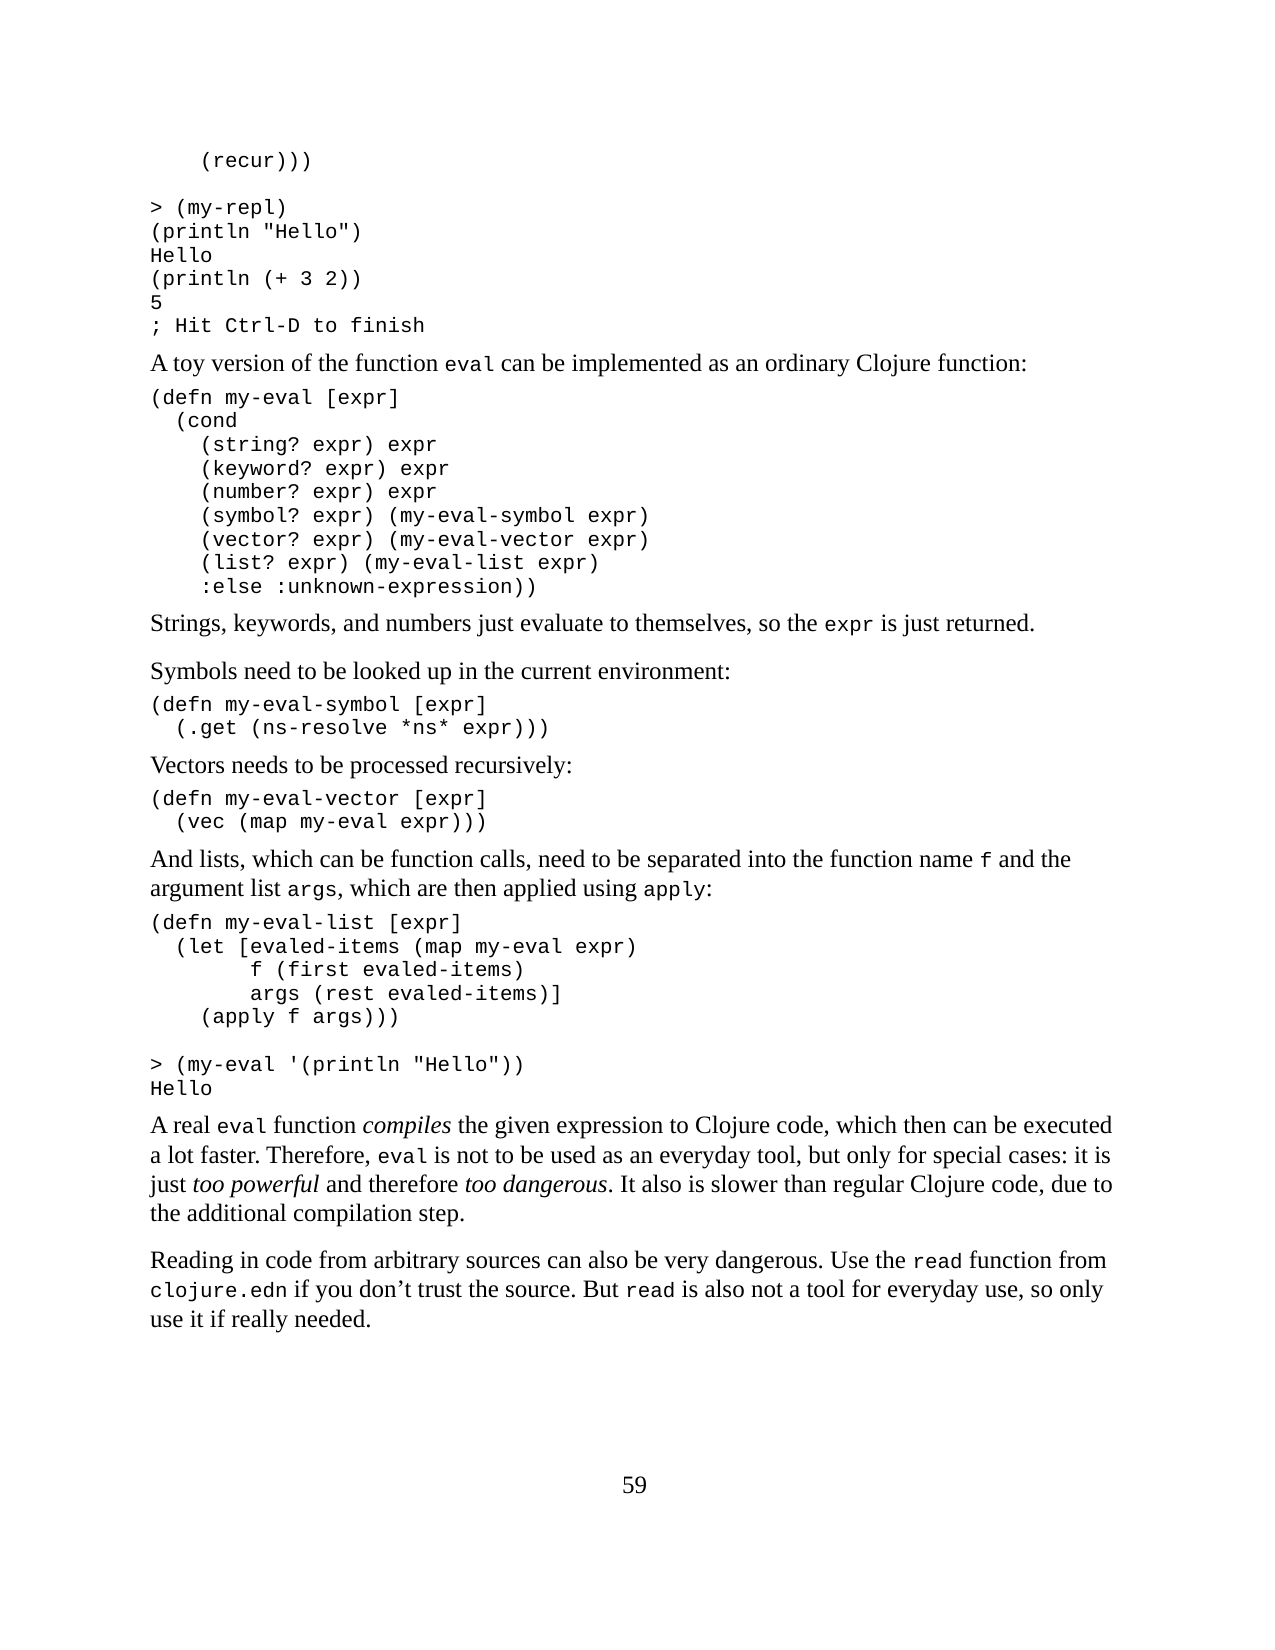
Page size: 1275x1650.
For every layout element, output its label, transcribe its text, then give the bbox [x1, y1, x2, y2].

text Hello [150, 244, 1125, 268]
text (println "Hello") [150, 221, 1125, 244]
text args (rest evaled-items)] [150, 983, 1125, 1007]
text (string? expr) expr [150, 434, 1125, 458]
text > (my-eval '(println "Hello")) [150, 1054, 1125, 1077]
text (vec (map my-eval expr))) [150, 811, 1125, 835]
text > (my-repl) [150, 197, 1125, 221]
text (apply f args))) [150, 1007, 1125, 1030]
text (recur))) [150, 150, 1125, 174]
text (let [evaled-items (map my-eval expr) [150, 936, 1125, 959]
text Hello [150, 1077, 1125, 1101]
text (vector? expr) (my-eval-vector expr) [150, 528, 1125, 552]
text (defn my-eval-list [expr] [150, 912, 1125, 936]
text f (first evaled-items) [150, 959, 1125, 983]
text (cond [150, 410, 1125, 434]
text ; Hit Ctrl-D to finish [150, 316, 1125, 339]
text 5 [150, 292, 1125, 316]
text A real eval function compiles the given expression to Clojure code, which then can be executed a lot faster. Therefore, eval is not to be used as an everyday tool, but only for special cases: it is just too powerful and therefore too dangerous. It also is slower than regular Clojure code, due to the additional compilation step. [150, 1110, 1125, 1227]
text (list? expr) (my-eval-list expr) [150, 552, 1125, 576]
text A toy version of the function eval can be implemented as an ordinary Clojure function: [150, 348, 1125, 378]
text (.get (ns-resolve *ns* expr))) [150, 717, 1125, 741]
text (println (+ 3 2)) [150, 268, 1125, 292]
text (defn my-eval [expr] [150, 387, 1125, 410]
text (defn my-eval-vector [expr] [150, 788, 1125, 811]
text (defn my-eval-symbol [expr] [150, 694, 1125, 717]
text Vectors needs to be processed recursively: [150, 750, 1125, 779]
text Reading in code from arbitrary sources can also be very dangerous. Use the read function from clojure.edn if you don’t trust the source. But read is also not a tool for everyday use, so only use it if really needed. [150, 1245, 1125, 1333]
text And lists, which can be function calls, need to be separated into the function name f and the argument list args, which are then applied using apply: [150, 844, 1125, 903]
text Symbols need to be looked up in the current environment: [150, 656, 1125, 685]
text (keyword? expr) expr [150, 458, 1125, 481]
text (symbol? expr) (my-eval-symbol expr) [150, 505, 1125, 528]
text Strings, keywords, and numbers just evaluate to themselves, so the expr is just returned. [150, 608, 1125, 638]
text (number? expr) expr [150, 481, 1125, 505]
text :else :unknown-expression)) [150, 576, 1125, 599]
